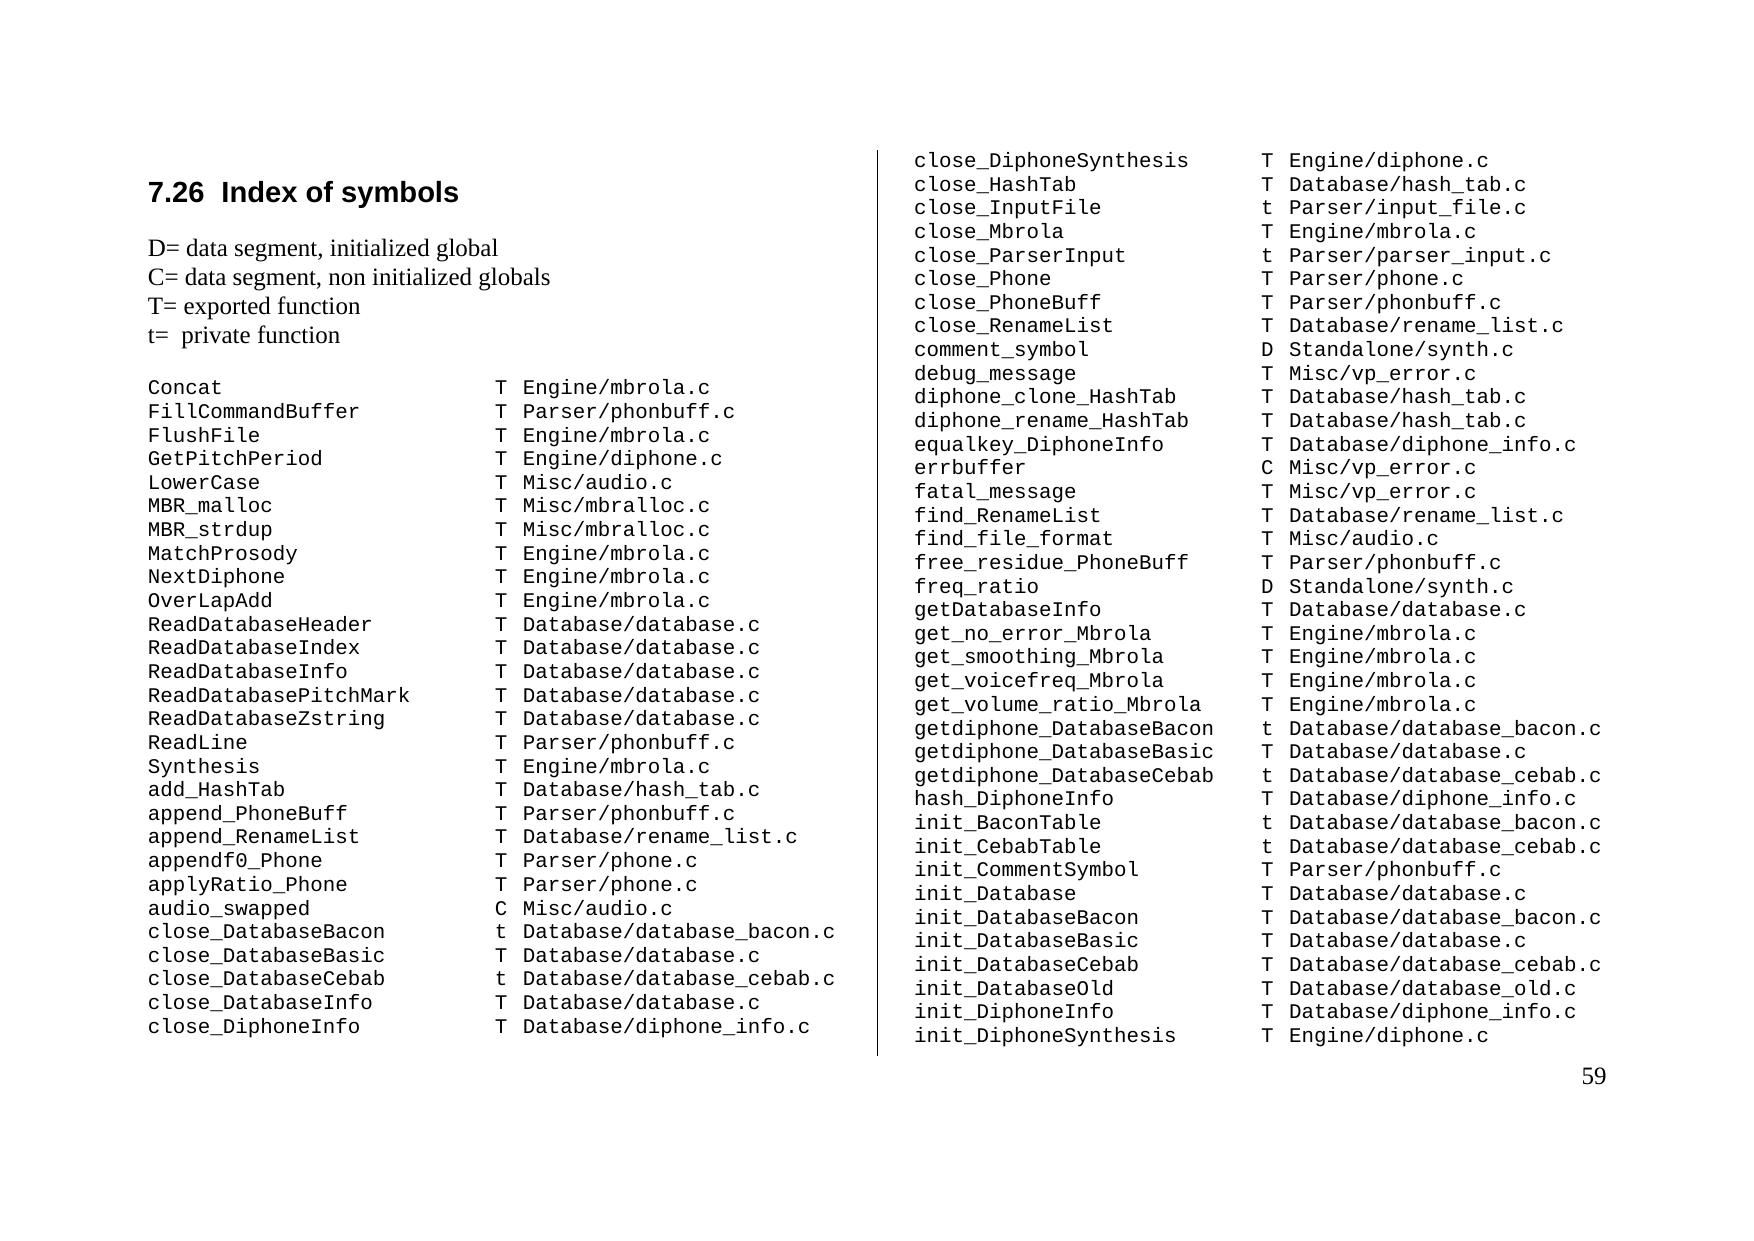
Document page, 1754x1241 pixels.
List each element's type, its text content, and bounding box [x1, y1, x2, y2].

text FlushFile T Engine/mbrola.c [148, 424, 840, 448]
text close_InputFile t Parser/input_file.c [914, 197, 1606, 221]
text ReadDatabaseInfo T Database/database.c [148, 661, 840, 685]
text close_HashTab T Database/hash_tab.c [914, 174, 1606, 197]
text close_DiphoneInfo T Database/diphone_info.c [148, 1016, 840, 1039]
text LowerCase T Misc/audio.c [148, 472, 840, 496]
text hash_DiphoneInfo T Database/diphone_info.c [914, 788, 1606, 812]
text init_DiphoneInfo T Database/diphone_info.c [914, 1001, 1606, 1025]
text getdiphone_DatabaseCebab t Database/database_cebab.c [914, 765, 1606, 788]
text close_RenameList T Database/rename_list.c [914, 316, 1606, 339]
text init_DatabaseBasic T Database/database.c [914, 930, 1606, 954]
text diphone_rename_HashTab T Database/hash_tab.c [914, 410, 1606, 434]
text MatchProsody T Engine/mbrola.c [148, 543, 840, 566]
text errbuffer C Misc/vp_error.c [914, 457, 1606, 481]
text close_PhoneBuff T Parser/phonbuff.c [914, 292, 1606, 316]
text appendf0_Phone T Parser/phone.c [148, 850, 840, 874]
text MBR_malloc T Misc/mbralloc.c [148, 496, 840, 519]
text get_volume_ratio_Mbrola T Engine/mbrola.c [914, 694, 1606, 717]
text close_DatabaseInfo T Database/database.c [148, 992, 840, 1016]
text close_ParserInput t Parser/parser_input.c [914, 244, 1606, 268]
text init_DatabaseCebab T Database/database_cebab.c [914, 954, 1606, 978]
text diphone_clone_HashTab T Database/hash_tab.c [914, 386, 1606, 410]
text debug_message T Misc/vp_error.c [914, 363, 1606, 386]
text applyRatio_Phone T Parser/phone.c [148, 874, 840, 897]
text close_DatabaseCebab t Database/database_cebab.c [148, 968, 840, 992]
text find_file_format T Misc/audio.c [914, 528, 1606, 552]
text append_RenameList T Database/rename_list.c [148, 827, 840, 850]
text Synthesis T Engine/mbrola.c [148, 756, 840, 779]
text append_PhoneBuff T Parser/phonbuff.c [148, 803, 840, 827]
text getDatabaseInfo T Database/database.c [914, 599, 1606, 623]
text get_smoothing_Mbrola T Engine/mbrola.c [914, 647, 1606, 670]
text D= data segment, initialized global [148, 233, 840, 262]
text init_DiphoneSynthesis T Engine/diphone.c [914, 1025, 1606, 1048]
text init_CommentSymbol T Parser/phonbuff.c [914, 859, 1606, 883]
text comment_symbol D Standalone/synth.c [914, 339, 1606, 363]
text T= exported function [148, 291, 840, 320]
text FillCommandBuffer T Parser/phonbuff.c [148, 401, 840, 424]
text t= private function [148, 320, 840, 348]
text init_DatabaseBacon T Database/database_bacon.c [914, 907, 1606, 930]
text close_Mbrola T Engine/mbrola.c [914, 221, 1606, 244]
text Concat T Engine/mbrola.c [148, 377, 840, 401]
text audio_swapped C Misc/audio.c [148, 897, 840, 921]
text find_RenameList T Database/rename_list.c [914, 505, 1606, 528]
text get_voicefreq_Mbrola T Engine/mbrola.c [914, 670, 1606, 694]
text get_no_error_Mbrola T Engine/mbrola.c [914, 623, 1606, 647]
text ReadDatabaseZstring T Database/database.c [148, 708, 840, 732]
text freq_ratio D Standalone/synth.c [914, 576, 1606, 599]
text equalkey_DiphoneInfo T Database/diphone_info.c [914, 434, 1606, 457]
text init_BaconTable t Database/database_bacon.c [914, 812, 1606, 836]
text init_CebabTable t Database/database_cebab.c [914, 836, 1606, 859]
text close_DatabaseBacon t Database/database_bacon.c [148, 921, 840, 945]
text close_Phone T Parser/phone.c [914, 268, 1606, 292]
text fatal_message T Misc/vp_error.c [914, 481, 1606, 505]
text ReadLine T Parser/phonbuff.c [148, 732, 840, 756]
text getdiphone_DatabaseBasic T Database/database.c [914, 741, 1606, 765]
text init_Database T Database/database.c [914, 883, 1606, 907]
subtitle Index of symbols [148, 175, 840, 208]
text close_DatabaseBasic T Database/database.c [148, 945, 840, 968]
text add_HashTab T Database/hash_tab.c [148, 779, 840, 803]
text init_DatabaseOld T Database/database_old.c [914, 978, 1606, 1001]
text MBR_strdup T Misc/mbralloc.c [148, 519, 840, 543]
text ReadDatabasePitchMark T Database/database.c [148, 685, 840, 708]
text ReadDatabaseHeader T Database/database.c [148, 614, 840, 637]
text close_DiphoneSynthesis T Engine/diphone.c [914, 150, 1606, 174]
text C= data segment, non initialized globals [148, 262, 840, 291]
text NextDiphone T Engine/mbrola.c [148, 566, 840, 590]
text ReadDatabaseIndex T Database/database.c [148, 637, 840, 661]
text OverLapAdd T Engine/mbrola.c [148, 590, 840, 614]
text GetPitchPeriod T Engine/diphone.c [148, 448, 840, 472]
text getdiphone_DatabaseBacon t Database/database_bacon.c [914, 717, 1606, 741]
text free_residue_PhoneBuff T Parser/phonbuff.c [914, 552, 1606, 576]
